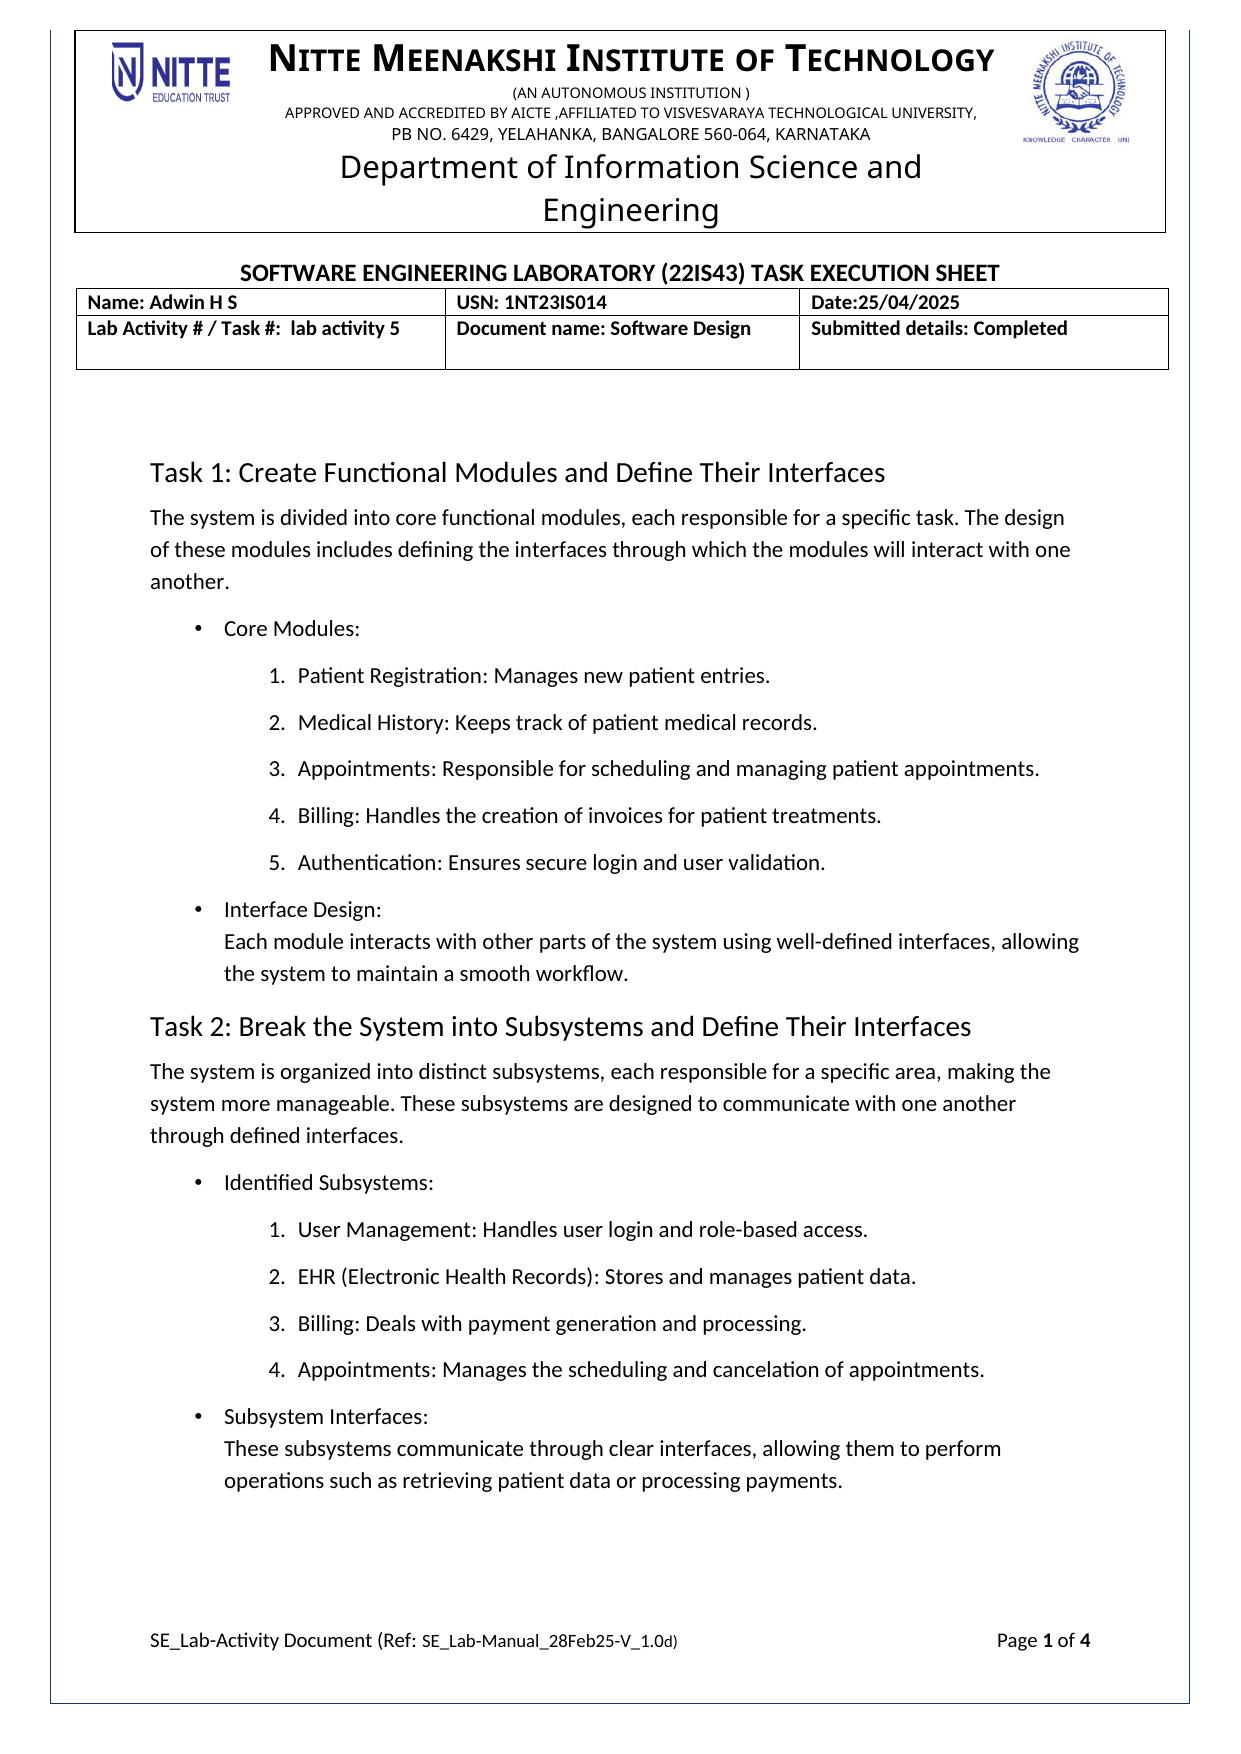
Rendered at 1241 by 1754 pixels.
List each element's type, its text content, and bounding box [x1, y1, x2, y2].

list Identified Subsystems: [194, 1168, 1090, 1196]
list Appointments: Responsible for scheduling and managing patient appointments. [268, 754, 1090, 782]
list Core Modules: [194, 614, 1090, 642]
list Appointments: Manages the scheduling and cancelation of appointments. [268, 1355, 1090, 1383]
list Medical History: Keeps track of patient medical records. [268, 708, 1090, 736]
list User Management: Handles user login and role-based access. [268, 1215, 1090, 1243]
list Patient Registration: Manages new patient entries. [268, 661, 1090, 689]
subtitle Task 1: Create Functional Modules and Define Their Interfaces [150, 454, 1090, 489]
picture [112, 39, 230, 103]
list EHR (Electronic Health Records): Stores and manages patient data. [268, 1262, 1090, 1290]
list Billing: Handles the creation of invoices for patient treatments. [268, 801, 1090, 829]
text The system is organized into distinct subsystems, each responsible for a specific area, making the system more manageable. These subsystems are designed to communicate with one another through defined interfaces. [150, 1057, 1090, 1149]
text The system is divided into core functional modules, each responsible for a specific task. The design of these modules includes defining the interfaces through which the modules will interact with one another. [150, 503, 1090, 595]
subtitle Task 2: Break the System into Subsystems and Define Their Interfaces [150, 1008, 1090, 1043]
list Billing: Deals with payment generation and processing. [268, 1309, 1090, 1337]
list Subsystem Interfaces: These subsystems communicate through clear interfaces, allowing them to perform operations such as retrieving patient data or processing payments. [194, 1402, 1090, 1494]
list Interface Design: Each module interacts with other parts of the system using well-defined interfaces, allowing the system to maintain a smooth workflow. [194, 895, 1090, 987]
list Authentication: Ensures secure login and user validation. [268, 848, 1090, 876]
picture [1019, 31, 1129, 148]
